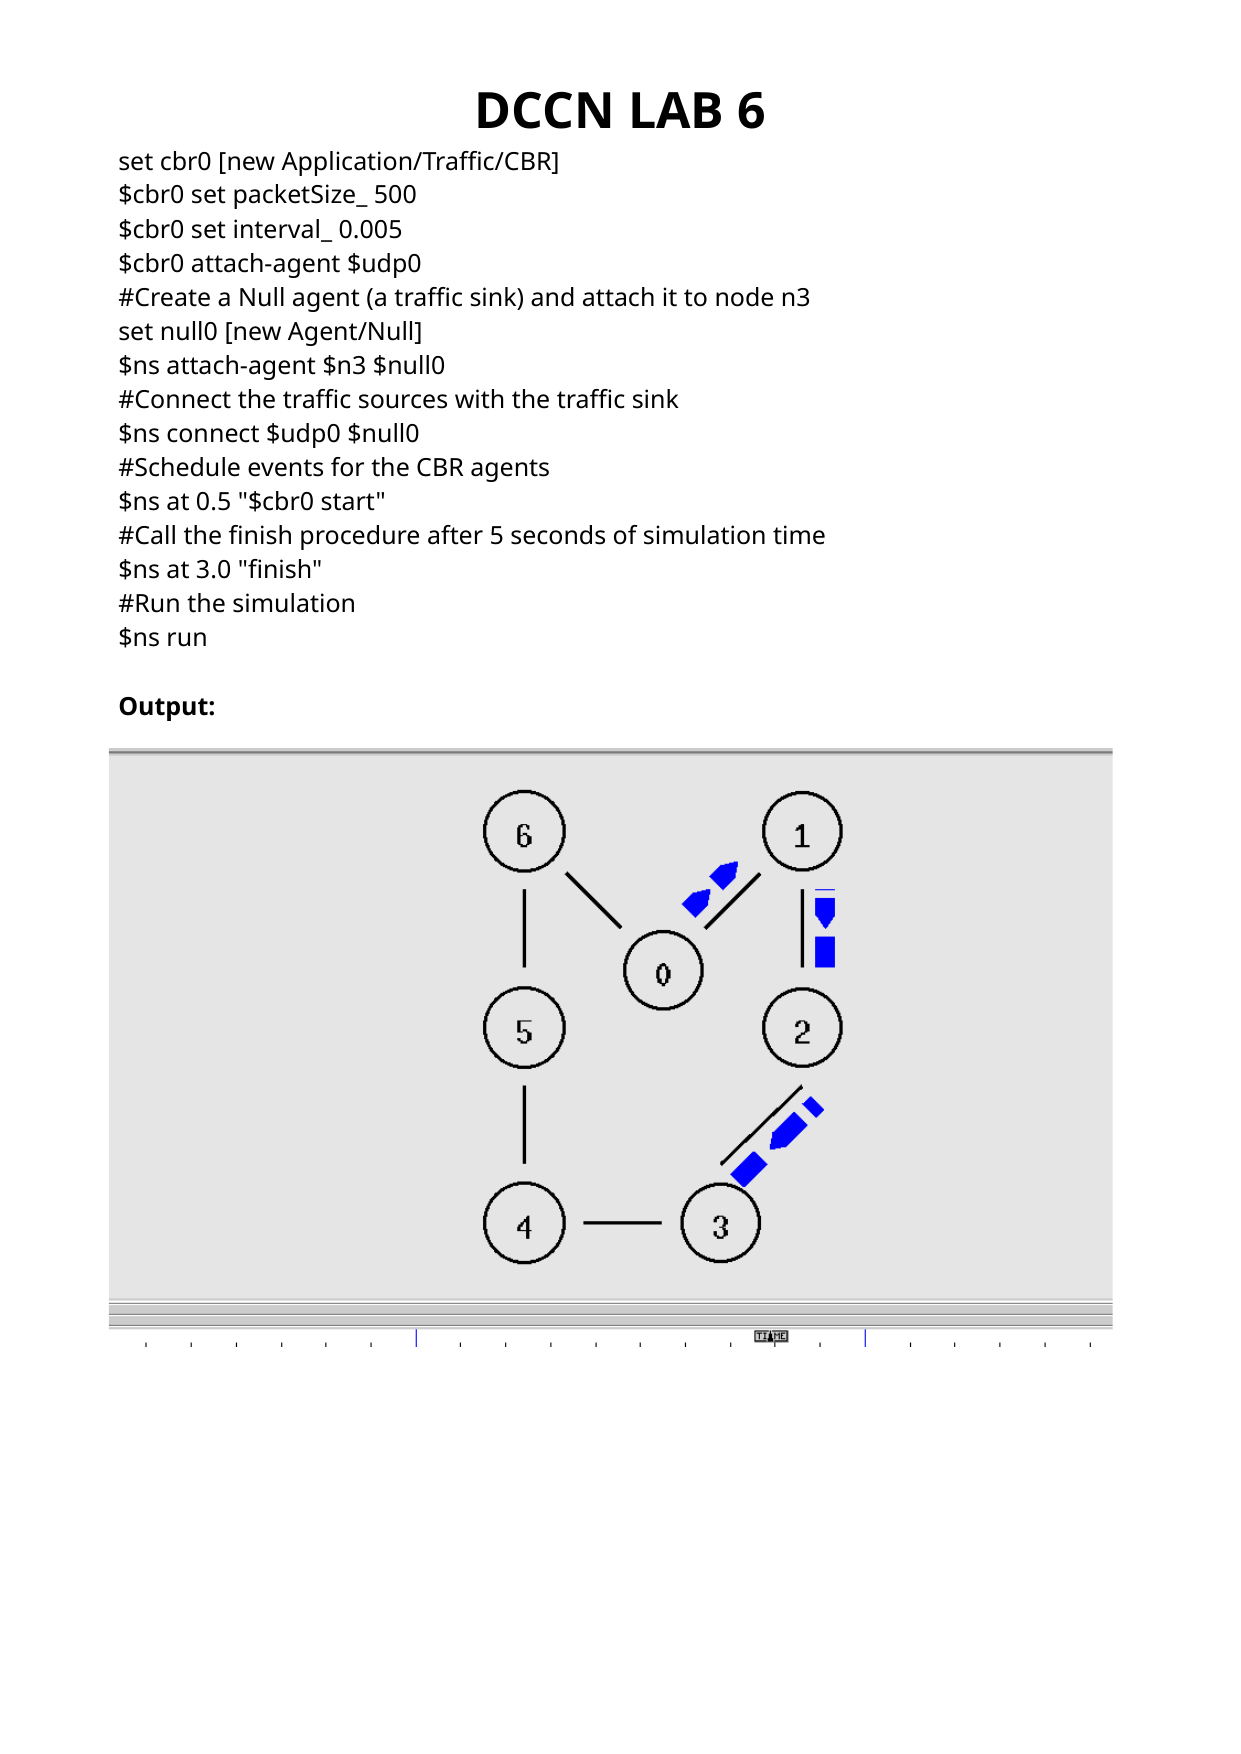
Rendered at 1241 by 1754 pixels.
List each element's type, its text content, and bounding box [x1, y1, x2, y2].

text $ns at 3.0 "finish" [118, 552, 1122, 586]
text set null0 [new Agent/Null] [118, 313, 1122, 347]
text $cbr0 set interval_ 0.005 [118, 211, 1122, 245]
text #Create a Null agent (a traffic sink) and attach it to node n3 [118, 279, 1122, 313]
text $ns connect $udp0 $null0 [118, 416, 1122, 450]
text $cbr0 set packetSize_ 500 [118, 177, 1122, 211]
text $ns at 0.5 "$cbr0 start" [118, 484, 1122, 518]
text #Call the finish procedure after 5 seconds of simulation time [118, 518, 1122, 552]
text $ns attach-agent $n3 $null0 [118, 347, 1122, 382]
text #Run the simulation [118, 586, 1122, 620]
text #Connect the traffic sources with the traffic sink [118, 382, 1122, 416]
text $ns run [118, 620, 1122, 654]
text Output: [118, 688, 1122, 722]
text set cbr0 [new Application/Traffic/CBR] [118, 143, 1122, 177]
text $cbr0 attach-agent $udp0 [118, 245, 1122, 279]
text #Schedule events for the CBR agents [118, 450, 1122, 484]
